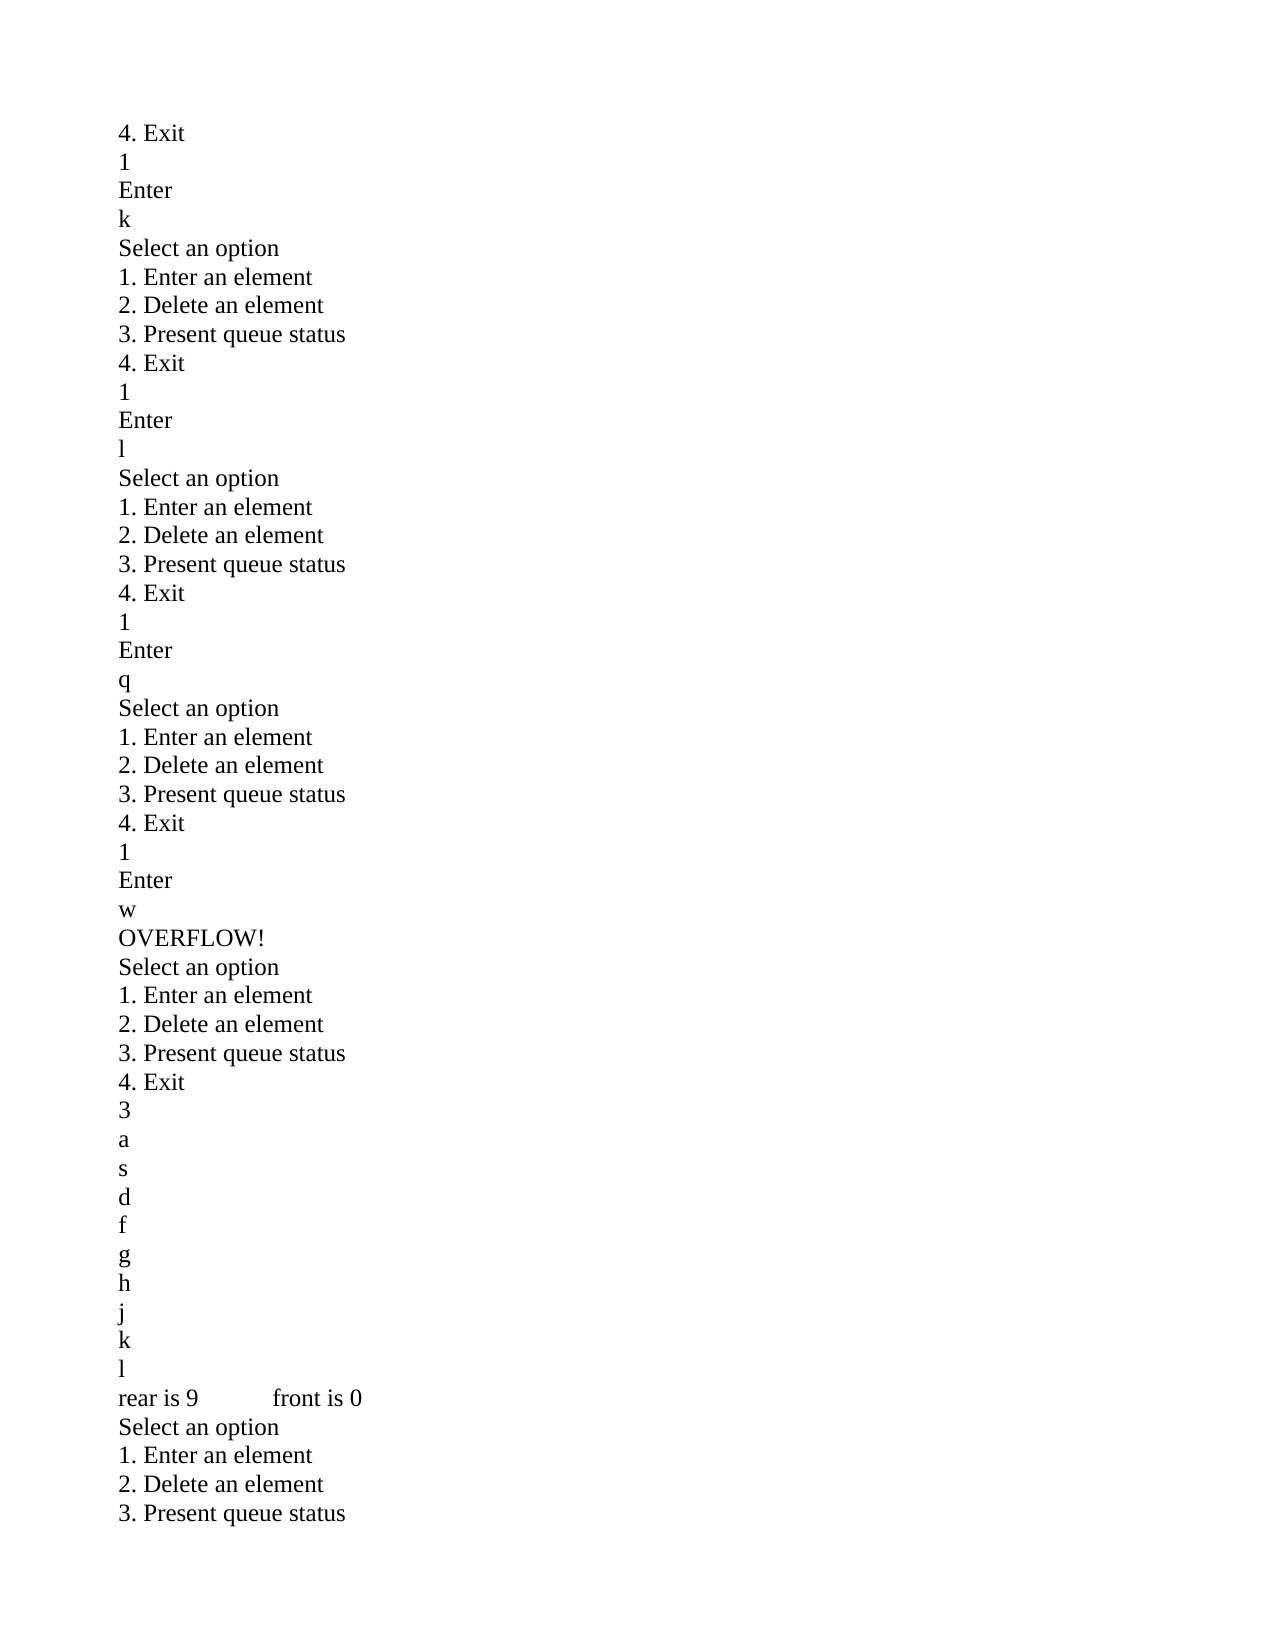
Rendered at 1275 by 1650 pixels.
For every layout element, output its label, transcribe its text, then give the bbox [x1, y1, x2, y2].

text 1. Enter an element [118, 722, 1157, 751]
text 2. Delete an element [118, 1469, 1157, 1498]
text Select an option [118, 952, 1157, 981]
text Select an option [118, 693, 1157, 722]
text 3. Present queue status [118, 1498, 1157, 1527]
text 1 [118, 837, 1157, 866]
text d [118, 1182, 1157, 1211]
text 1 [118, 147, 1157, 176]
text Enter [118, 636, 1157, 664]
text 1. Enter an element [118, 262, 1157, 291]
text k [118, 204, 1157, 233]
text q [118, 664, 1157, 693]
text f [118, 1211, 1157, 1239]
text j [118, 1297, 1157, 1326]
text 3. Present queue status [118, 1038, 1157, 1067]
text w [118, 894, 1157, 923]
text Enter [118, 866, 1157, 894]
text a [118, 1124, 1157, 1153]
text 4. Exit [118, 348, 1157, 377]
text Select an option [118, 233, 1157, 262]
text 4. Exit [118, 118, 1157, 147]
text Enter [118, 406, 1157, 434]
text 1. Enter an element [118, 492, 1157, 521]
text Select an option [118, 1412, 1157, 1441]
text 3. Present queue status [118, 319, 1157, 348]
text 3. Present queue status [118, 549, 1157, 578]
text 1. Enter an element [118, 1441, 1157, 1469]
text OVERFLOW! [118, 923, 1157, 952]
text 1 [118, 377, 1157, 406]
text 3 [118, 1096, 1157, 1124]
text 3. Present queue status [118, 779, 1157, 808]
text 4. Exit [118, 808, 1157, 837]
text h [118, 1268, 1157, 1297]
text l [118, 1354, 1157, 1383]
text g [118, 1239, 1157, 1268]
text 1 [118, 607, 1157, 636]
text 4. Exit [118, 1067, 1157, 1096]
text 2. Delete an element [118, 751, 1157, 779]
text 4. Exit [118, 578, 1157, 607]
text s [118, 1153, 1157, 1182]
text l [118, 434, 1157, 463]
text 1. Enter an element [118, 981, 1157, 1009]
text Enter [118, 176, 1157, 204]
text k [118, 1326, 1157, 1354]
text rear is 9 front is 0 [118, 1383, 1157, 1412]
text 2. Delete an element [118, 521, 1157, 549]
text 2. Delete an element [118, 291, 1157, 319]
text Select an option [118, 463, 1157, 492]
text 2. Delete an element [118, 1009, 1157, 1038]
